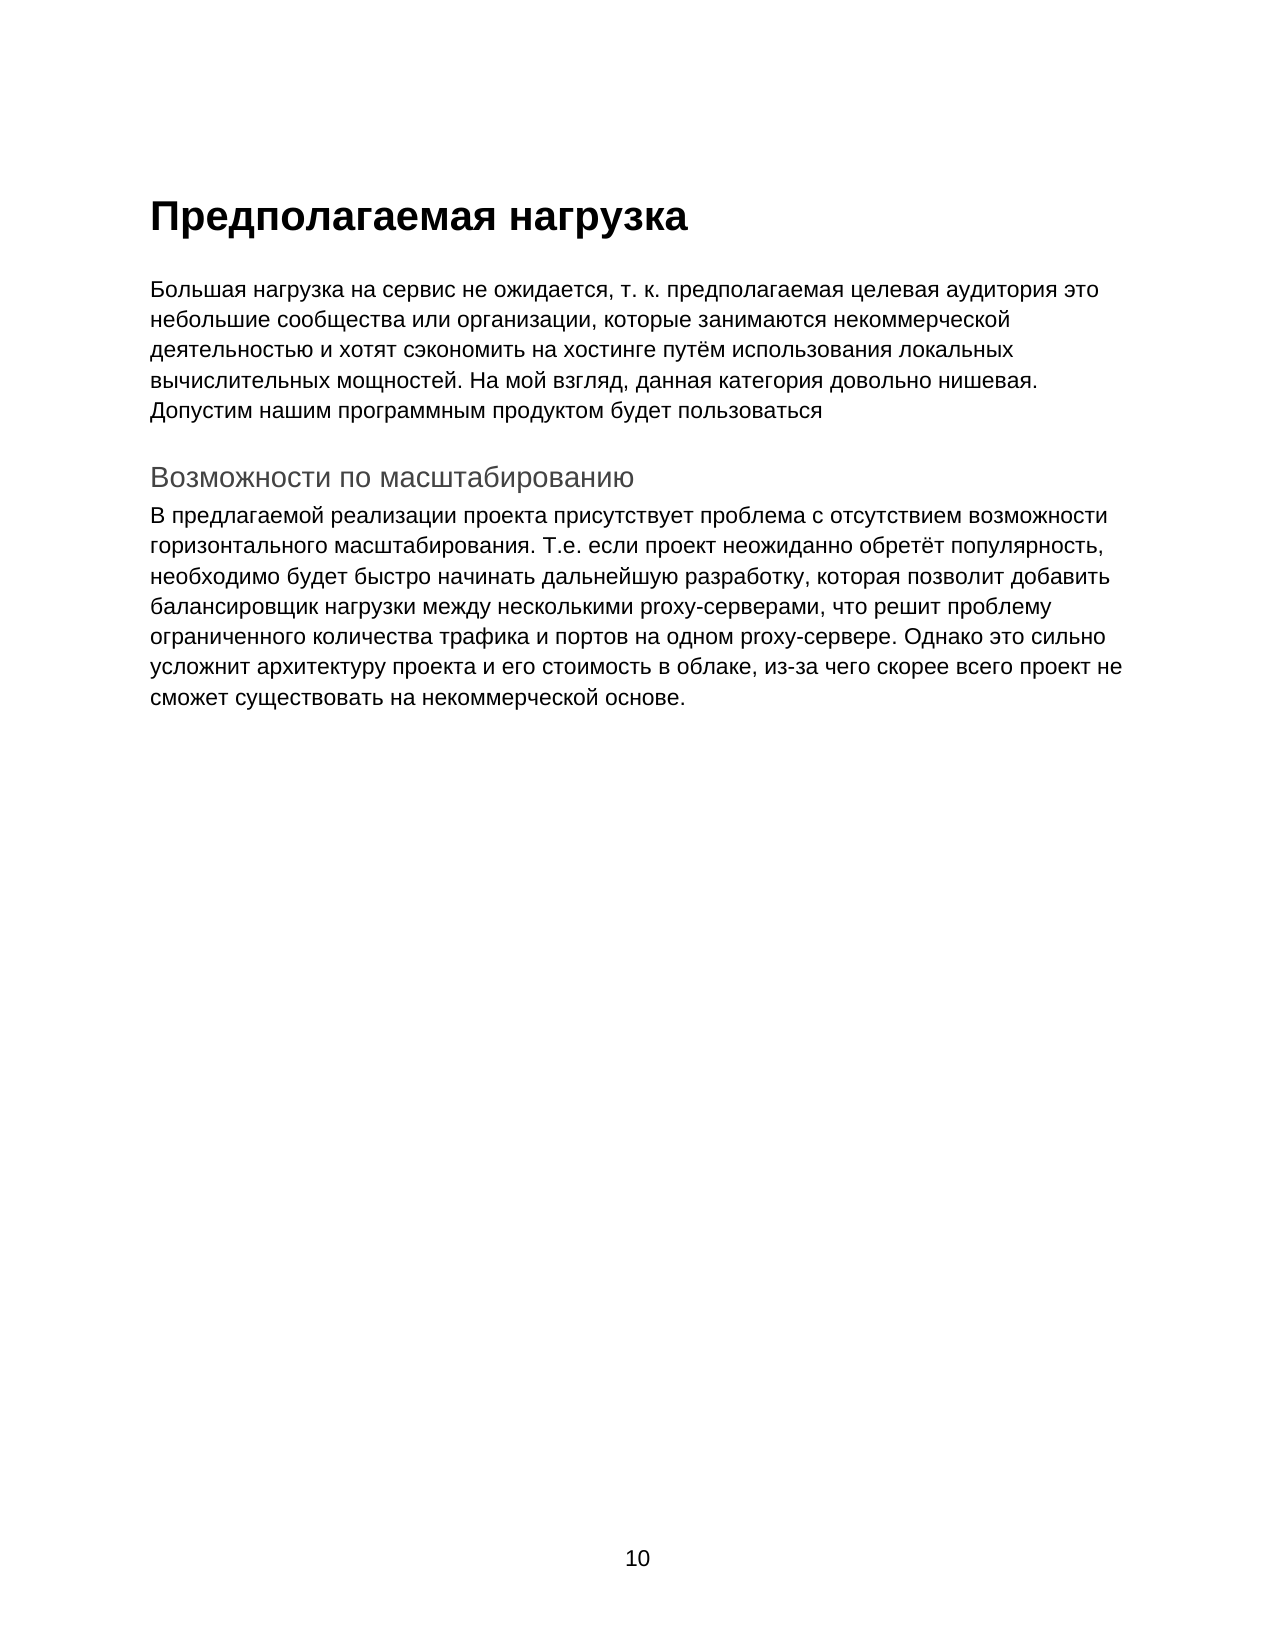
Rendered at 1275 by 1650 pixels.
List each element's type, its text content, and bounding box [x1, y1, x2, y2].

subtitle Предполагаемая нагрузка [150, 192, 1125, 239]
text Большая нагрузка на сервис не ожидается, т. к. предполагаемая целевая аудитория это небольшие сообщества или организации, которые занимаются некоммерческой деятельностью и хотят сэкономить на хостинге путём использования локальных вычислительных мощностей. На мой взгляд, данная категория довольно нишевая. Допустим нашим программным продуктом будет пользоваться [150, 276, 1125, 423]
text В предлагаемой реализации проекта присутствует проблема с отсутствием возможности горизонтального масштабирования. Т.е. если проект неожиданно обретёт популярность, необходимо будет быстро начинать дальнейшую разработку, которая позволит добавить балансировщик нагрузки между несколькими proxy-серверами, что решит проблему ограниченного количества трафика и портов на одном proxy-сервере. Однако это сильно усложнит архитектуру проекта и его стоимость в облаке, из-за чего скорее всего проект не сможет существовать на некоммерческой основе. [150, 502, 1125, 710]
subtitle Возможности по масштабированию [150, 460, 1125, 494]
